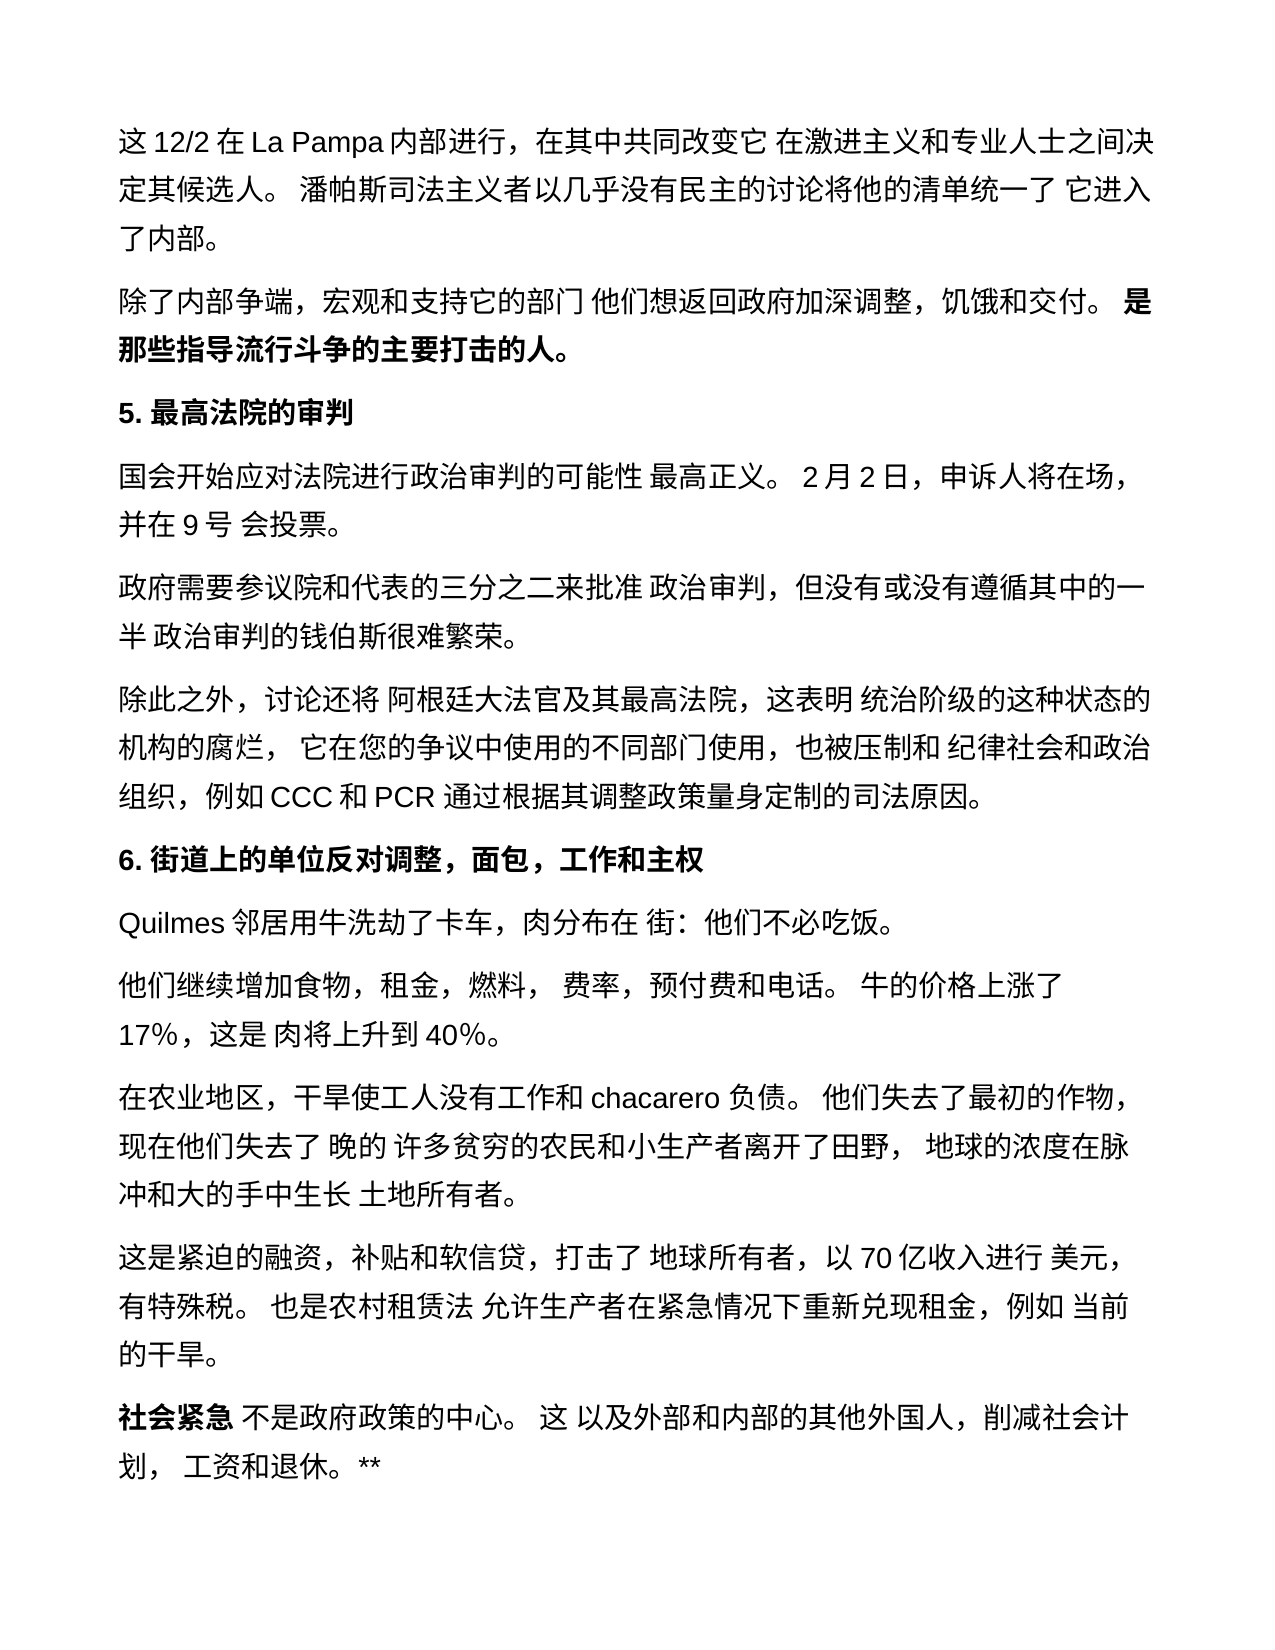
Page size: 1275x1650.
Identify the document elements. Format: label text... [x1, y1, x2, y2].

text 政府需要参议院和代表的三分之二来批准 政治审判，但没有或没有遵循其中的一半 政治审判的钱伯斯很难繁荣。 [118, 565, 1157, 656]
text 他们继续增加食物，租金，燃料， 费率，预付费和电话。 牛的价格上涨了17％，这是 肉将上升到40％。 [118, 963, 1157, 1054]
text 国会开始应对法院进行政治审判的可能性 最高正义。 2月2日，申诉人将在场，并在9号 会投票。 [118, 453, 1157, 544]
text 5. 最高法院的审判 [118, 390, 1157, 432]
text 在农业地区，干旱使工人没有工作和chacarero 负债。 他们失去了最初的作物，现在他们失去了 晚的 许多贫穷的农民和小生产者离开了田野， 地球的浓度在脉冲和大的手中生长 土地所有者。 [118, 1074, 1157, 1214]
text 除了内部争端，宏观和支持它的部门 他们想返回政府加深调整，饥饿和交付。 是那些指导流行斗争的主要打击的人。 [118, 278, 1157, 369]
text 这12/2在La Pampa内部进行，在其中共同改变它 在激进主义和专业人士之间决定其候选人。 潘帕斯司法主义者以几乎没有民主的讨论将他的清单统一了 它进入了内部。 [118, 118, 1157, 257]
text 社会紧急 不是政府政策的中心。 这 以及外部和内部的其他外国人，削减社会计划， 工资和退休。** [118, 1395, 1157, 1486]
text 除此之外，讨论还将 阿根廷大法官及其最高法院，这表明 统治阶级的这种状态的机构的腐烂， 它在您的争议中使用的不同部门使用，也被压制和 纪律社会和政治组织，例如CCC和PCR 通过根据其调整政策量身定制的司法原因。 [118, 676, 1157, 816]
text Quilmes邻居用牛洗劫了卡车，肉分布在 街：他们不必吃饭。 [118, 900, 1157, 942]
text 这是紧迫的融资，补贴和软信贷，打击了 地球所有者，以70亿收入进行 美元，有特殊税。 也是农村租赁法 允许生产者在紧急情况下重新兑现租金，例如 当前的干旱。 [118, 1235, 1157, 1374]
text 6. 街道上的单位反对调整，面包，工作和主权 [118, 837, 1157, 879]
